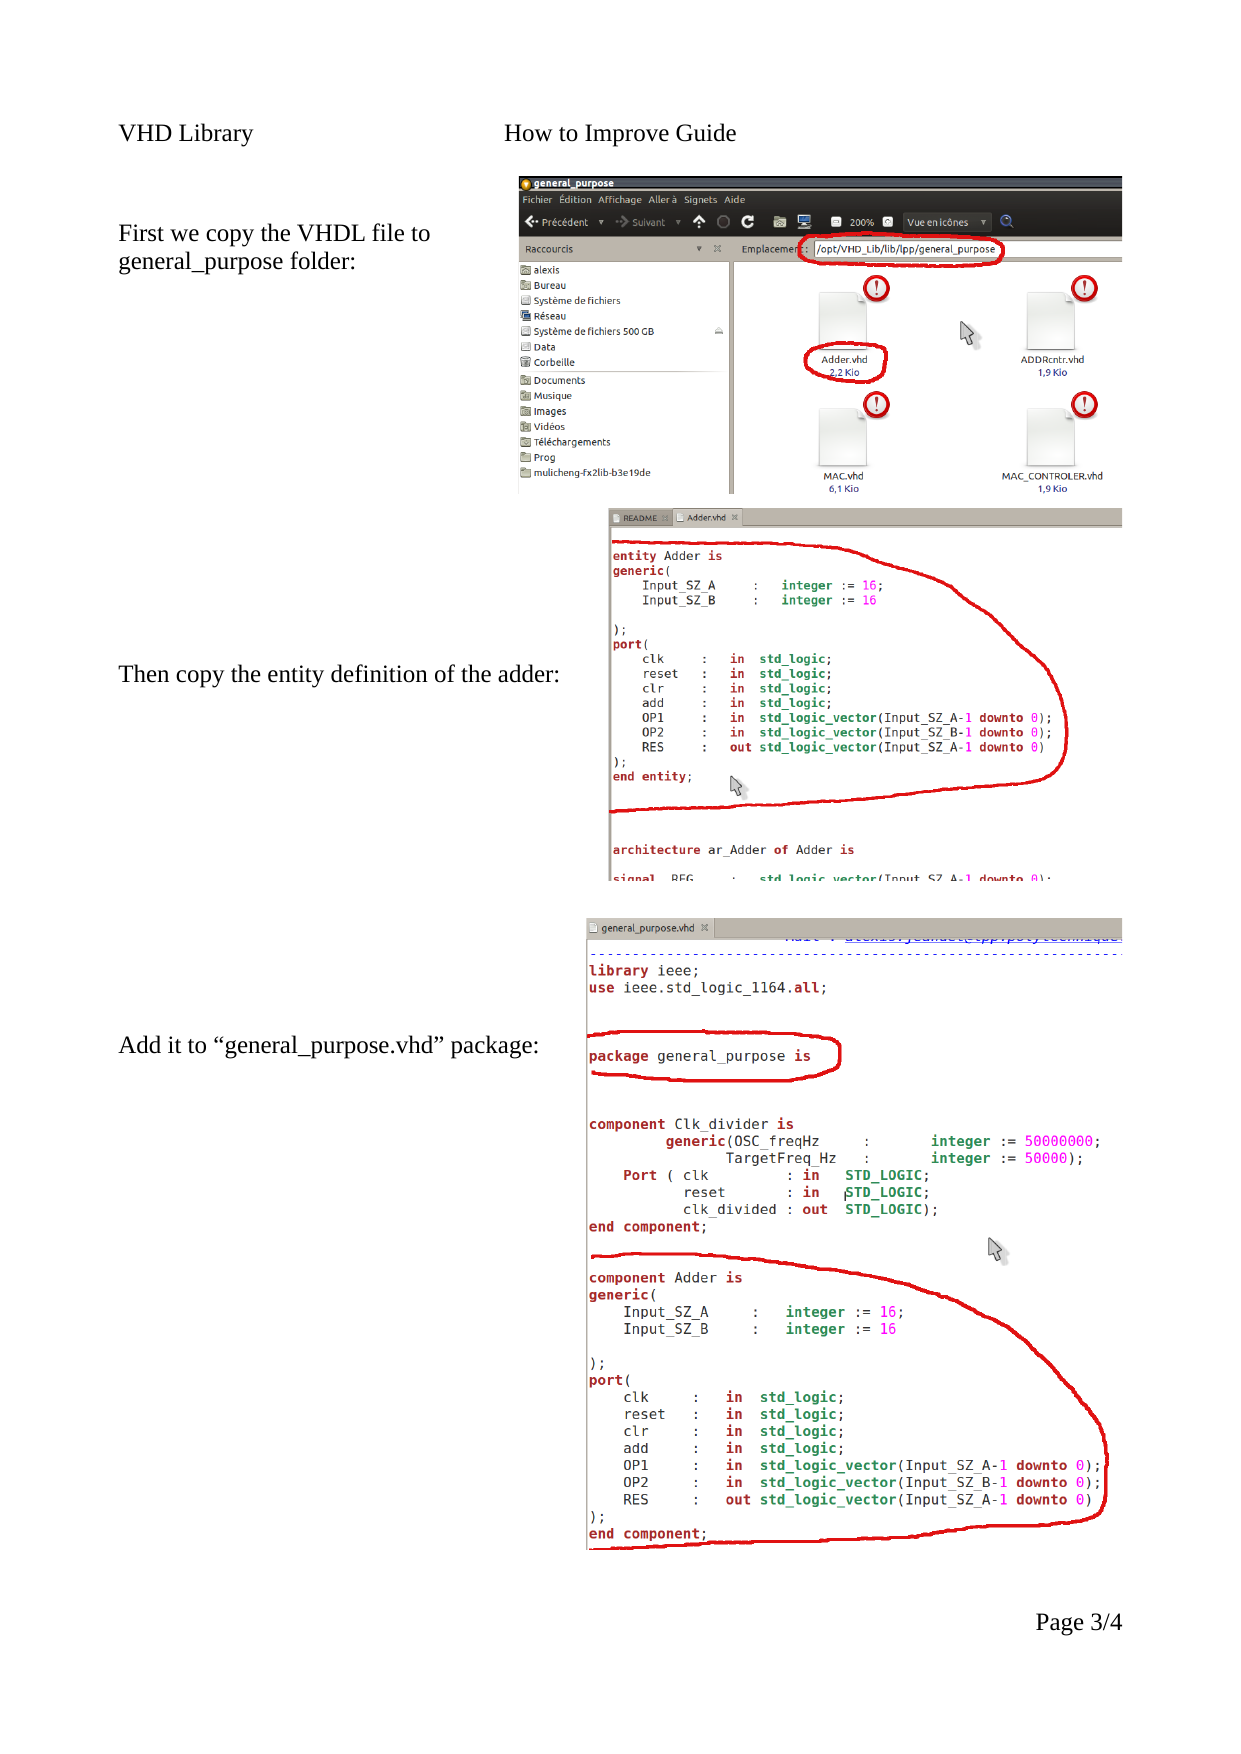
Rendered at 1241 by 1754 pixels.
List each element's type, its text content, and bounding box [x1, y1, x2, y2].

picture [518, 176, 1123, 494]
picture [608, 508, 1123, 881]
text Then copy the entity definition of the adder: [118, 659, 608, 688]
picture [586, 918, 1123, 1550]
text First we copy the VHDL file to general_purpose folder: [118, 218, 518, 275]
text Add it to “general_purpose.vhd” package: [118, 1030, 586, 1059]
